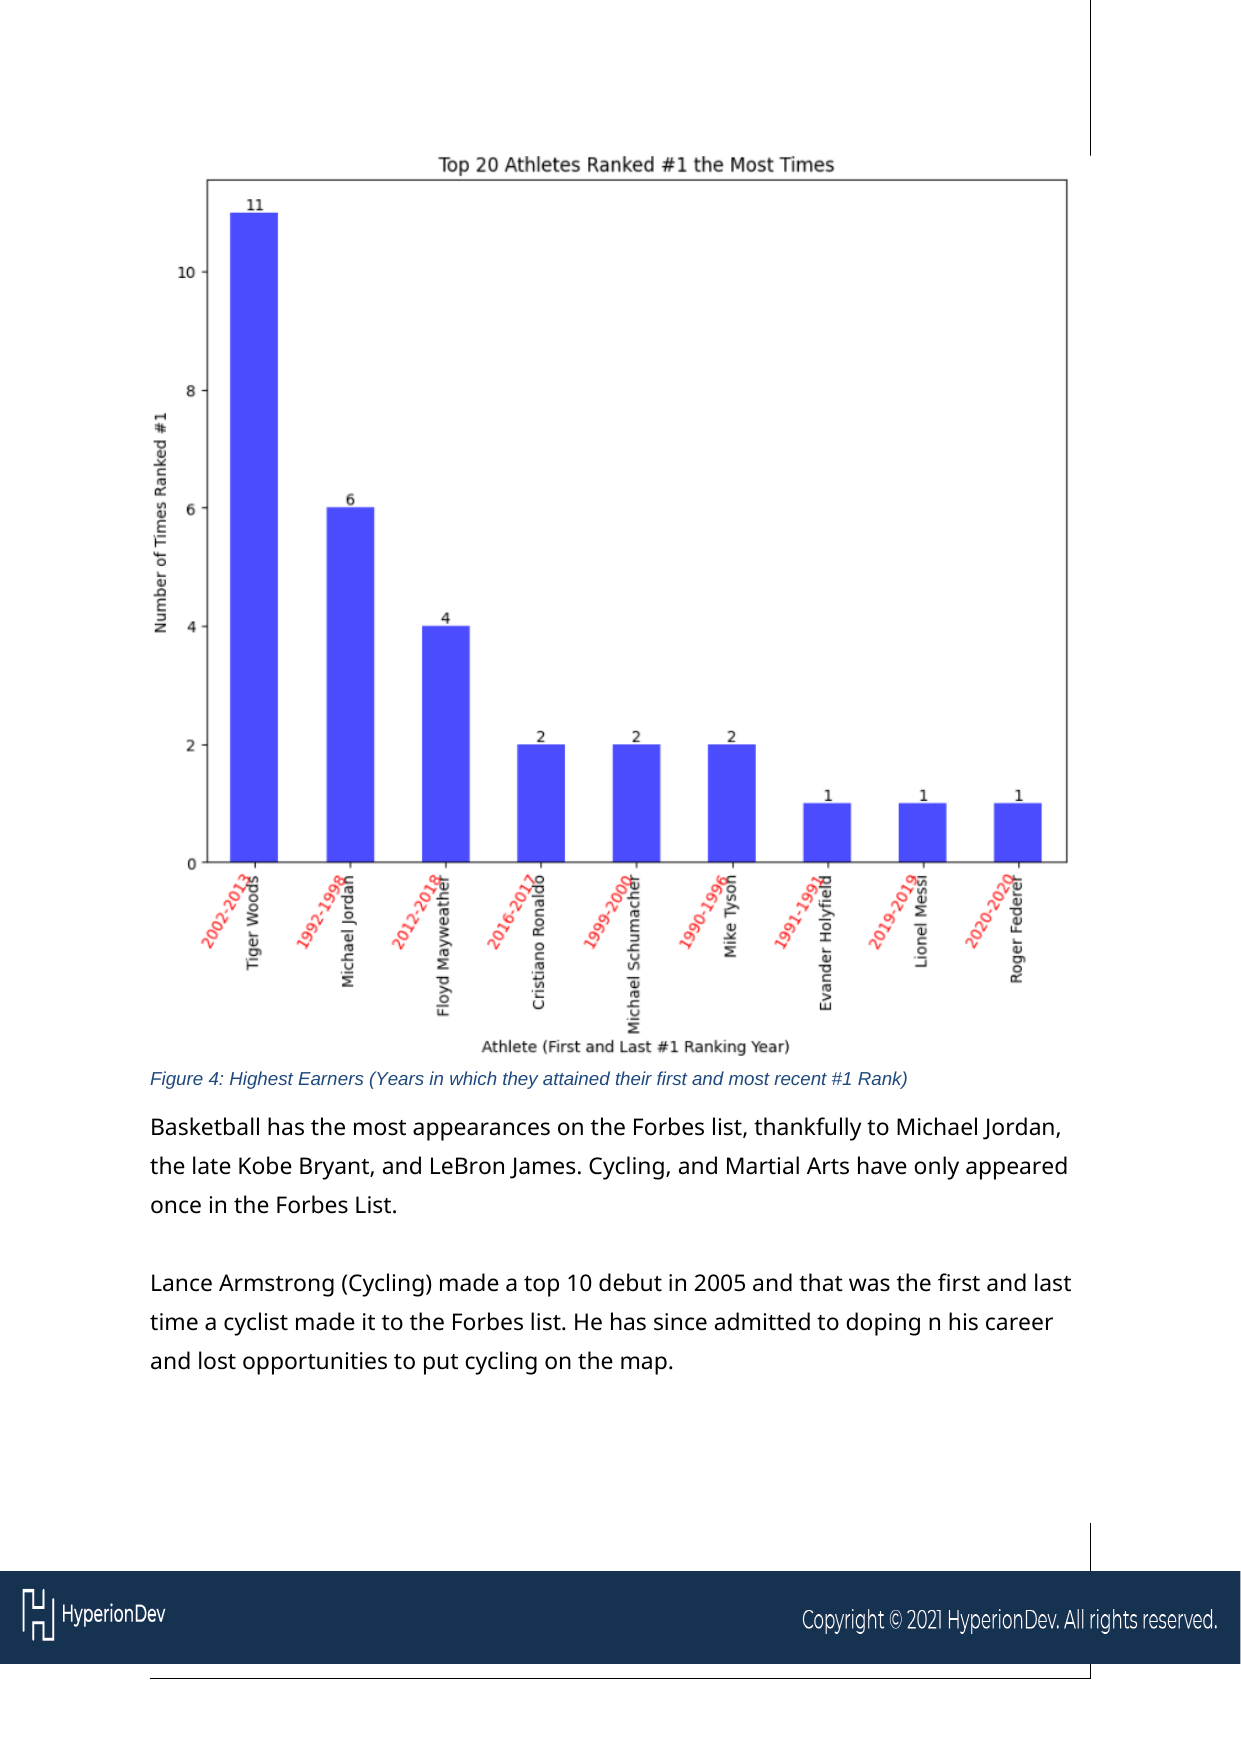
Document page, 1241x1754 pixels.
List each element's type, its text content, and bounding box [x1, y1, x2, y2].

text Basketball has the most appearances on the Forbes list, thankfully to Michael Jordan, the late Kobe Bryant, and LeBron James. Cycling, and Martial Arts have only appeared once in the Forbes List. [150, 1111, 1091, 1220]
text Figure 4: Highest Earners (Years in which they attained their first and most recent #1 Rank) [150, 1068, 1091, 1090]
text Lance Armstrong (Cycling) made a top 10 debut in 2005 and that was the first and last time a cyclist made it to the Forbes list. He has since admitted to doping n his career and lost opportunities to put cycling on the map. [150, 1267, 1091, 1376]
